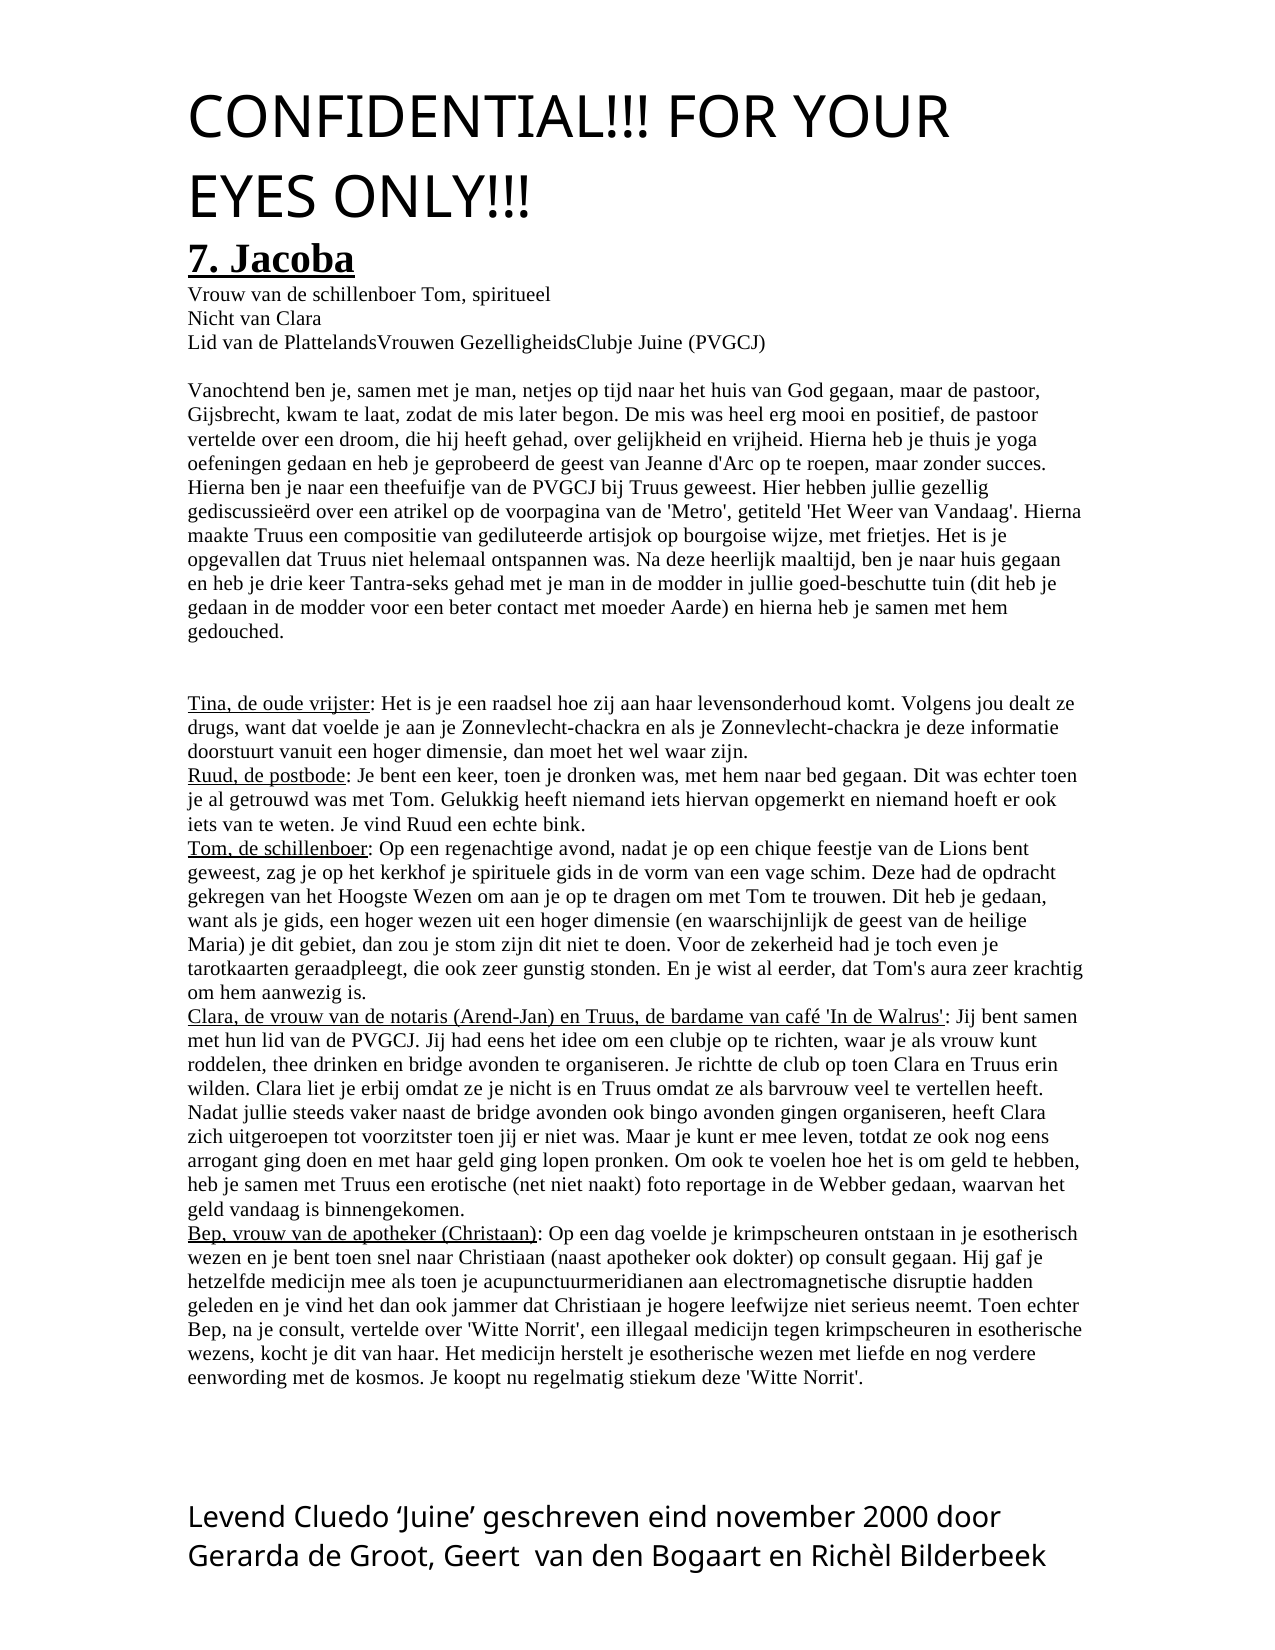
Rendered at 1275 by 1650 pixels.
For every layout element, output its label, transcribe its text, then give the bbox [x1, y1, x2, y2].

text Vrouw van de schillenboer Tom, spiritueel [187, 282, 1087, 306]
text Tina, de oude vrijster: Het is je een raadsel hoe zij aan haar levensonderhoud komt. Volgens jou dealt ze drugs, want dat voelde je aan je Zonnevlecht-chackra en als je Zonnevlecht-chackra je deze informatie doorstuurt vanuit een hoger dimensie, dan moet het wel waar zijn. [187, 691, 1087, 763]
text Vanochtend ben je, samen met je man, netjes op tijd naar het huis van God gegaan, maar de pastoor, Gijsbrecht, kwam te laat, zodat de mis later begon. De mis was heel erg mooi en positief, de pastoor vertelde over een droom, die hij heeft gehad, over gelijkheid en vrijheid. Hierna heb je thuis je yoga oefeningen gedaan en heb je geprobeerd de geest van Jeanne d'Arc op te roepen, maar zonder succes. Hierna ben je naar een theefuifje van de PVGCJ bij Truus geweest. Hier hebben jullie gezellig gediscussieërd over een atrikel op de voorpagina van de 'Metro', getiteld 'Het Weer van Vandaag'. Hierna maakte Truus een compositie van gediluteerde artisjok op bourgoise wijze, met frietjes. Het is je opgevallen dat Truus niet helemaal ontspannen was. Na deze heerlijk maaltijd, ben je naar huis gegaan en heb je drie keer Tantra-seks gehad met je man in de modder in jullie goed-beschutte tuin (dit heb je gedaan in de modder voor een beter contact met moeder Aarde) en hierna heb je samen met hem gedouched. [187, 378, 1087, 643]
text Nicht van Clara [187, 306, 1087, 330]
text Lid van de PlattelandsVrouwen GezelligheidsClubje Juine (PVGCJ) [187, 330, 1087, 354]
text Clara, de vrouw van de notaris (Arend-Jan) en Truus, de bardame van café 'In de Walrus': Jij bent samen met hun lid van de PVGCJ. Jij had eens het idee om een clubje op te richten, waar je als vrouw kunt roddelen, thee drinken en bridge avonden te organiseren. Je richtte de club op toen Clara en Truus erin wilden. Clara liet je erbij omdat ze je nicht is en Truus omdat ze als barvrouw veel te vertellen heeft. Nadat jullie steeds vaker naast de bridge avonden ook bingo avonden gingen organiseren, heeft Clara zich uitgeroepen tot voorzitster toen jij er niet was. Maar je kunt er mee leven, totdat ze ook nog eens arrogant ging doen en met haar geld ging lopen pronken. Om ook te voelen hoe het is om geld te hebben, heb je samen met Truus een erotische (net niet naakt) foto reportage in de Webber gedaan, waarvan het geld vandaag is binnengekomen. [187, 1004, 1087, 1220]
text 7. Jacoba [187, 234, 1087, 282]
text Tom, de schillenboer: Op een regenachtige avond, nadat je op een chique feestje van de Lions bent geweest, zag je op het kerkhof je spirituele gids in de vorm van een vage schim. Deze had de opdracht gekregen van het Hoogste Wezen om aan je op te dragen om met Tom te trouwen. Dit heb je gedaan, want als je gids, een hoger wezen uit een hoger dimensie (en waarschijnlijk de geest van de heilige Maria) je dit gebiet, dan zou je stom zijn dit niet te doen. Voor de zekerheid had je toch even je tarotkaarten geraadpleegt, die ook zeer gunstig stonden. En je wist al eerder, dat Tom's aura zeer krachtig om hem aanwezig is. [187, 835, 1087, 1004]
text Ruud, de postbode: Je bent een keer, toen je dronken was, met hem naar bed gegaan. Dit was echter toen je al getrouwd was met Tom. Gelukkig heeft niemand iets hiervan opgemerkt en niemand hoeft er ook iets van te weten. Je vind Ruud een echte bink. [187, 763, 1087, 835]
text Bep, vrouw van de apotheker (Christaan): Op een dag voelde je krimpscheuren ontstaan in je esotherisch wezen en je bent toen snel naar Christiaan (naast apotheker ook dokter) op consult gegaan. Hij gaf je hetzelfde medicijn mee als toen je acupunctuurmeridianen aan electromagnetische disruptie hadden geleden en je vind het dan ook jammer dat Christiaan je hogere leefwijze niet serieus neemt. Toen echter Bep, na je consult, vertelde over 'Witte Norrit', een illegaal medicijn tegen krimpscheuren in esotherische wezens, kocht je dit van haar. Het medicijn herstelt je esotherische wezen met liefde en nog verdere eenwording met de kosmos. Je koopt nu regelmatig stiekum deze 'Witte Norrit'. [187, 1220, 1087, 1389]
